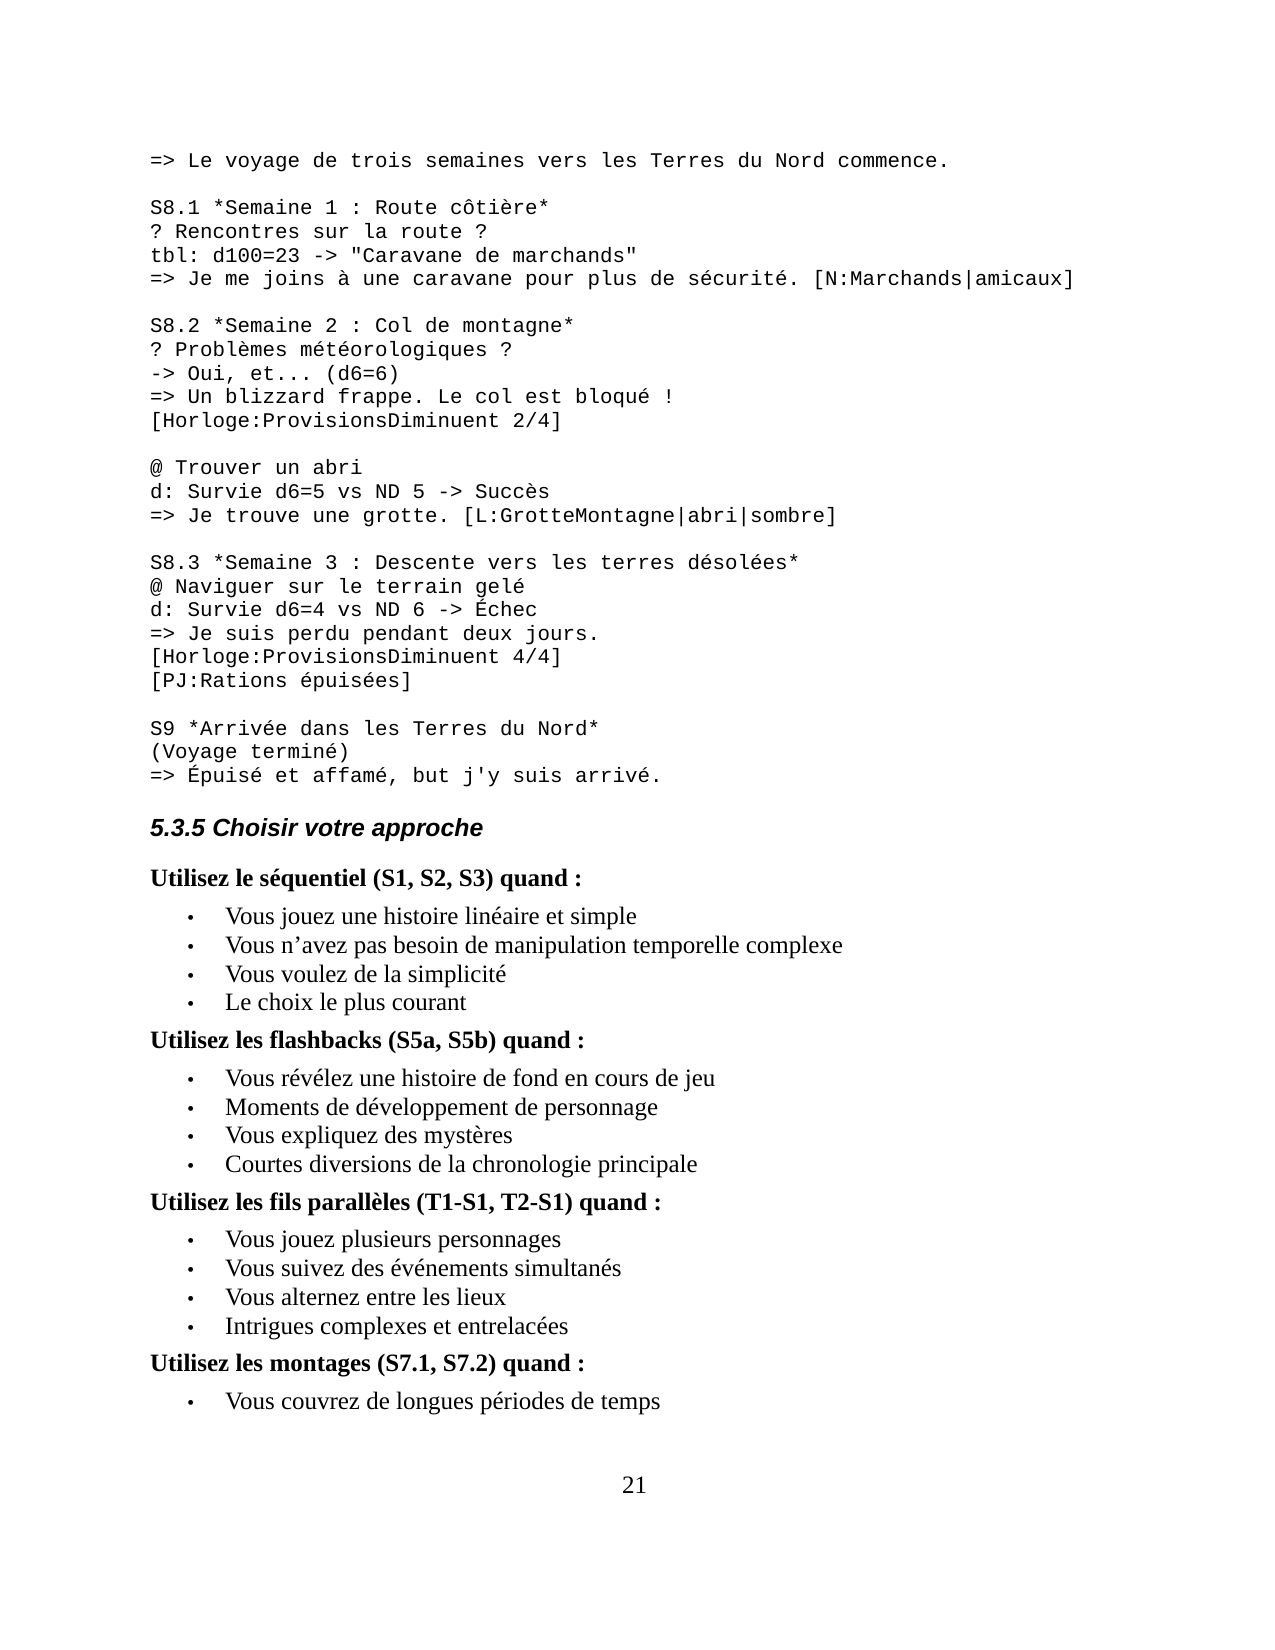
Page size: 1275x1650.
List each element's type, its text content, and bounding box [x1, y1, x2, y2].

text [PJ:Rations épuisées] [150, 670, 1125, 694]
list Vous couvrez de longues périodes de temps [187, 1386, 1125, 1415]
text Utilisez les montages (S7.1, S7.2) quand : [150, 1348, 1125, 1377]
text -> Oui, et... (d6=6) [150, 363, 1125, 386]
text @ Trouver un abri [150, 457, 1125, 481]
text d: Survie d6=5 vs ND 5 -> Succès [150, 481, 1125, 505]
list Le choix le plus courant [187, 987, 1125, 1016]
text Utilisez les flashbacks (S5a, S5b) quand : [150, 1025, 1125, 1054]
list Vous alternez entre les lieux [187, 1282, 1125, 1311]
list Intrigues complexes et entrelacées [187, 1311, 1125, 1339]
text => Je suis perdu pendant deux jours. [150, 623, 1125, 647]
text @ Naviguer sur le terrain gelé [150, 576, 1125, 599]
text S8.1 *Semaine 1 : Route côtière* [150, 197, 1125, 221]
list Vous n’avez pas besoin de manipulation temporelle complexe [187, 930, 1125, 959]
text ? Rencontres sur la route ? [150, 221, 1125, 244]
text => Je trouve une grotte. [L:GrotteMontagne|abri|sombre] [150, 505, 1125, 528]
list Moments de développement de personnage [187, 1092, 1125, 1120]
subtitle 5.3.5 Choisir votre approche [150, 813, 1125, 842]
text S9 *Arrivée dans les Terres du Nord* [150, 717, 1125, 741]
text Utilisez les fils parallèles (T1-S1, T2-S1) quand : [150, 1187, 1125, 1216]
text ? Problèmes météorologiques ? [150, 339, 1125, 363]
text tbl: d100=23 -> "Caravane de marchands" [150, 244, 1125, 268]
list Vous voulez de la simplicité [187, 959, 1125, 987]
text => Je me joins à une caravane pour plus de sécurité. [N:Marchands|amicaux] [150, 268, 1125, 292]
text d: Survie d6=4 vs ND 6 -> Échec [150, 599, 1125, 623]
list Courtes diversions de la chronologie principale [187, 1149, 1125, 1178]
list Vous jouez une histoire linéaire et simple [187, 901, 1125, 930]
list Vous révélez une histoire de fond en cours de jeu [187, 1063, 1125, 1092]
text => Épuisé et affamé, but j'y suis arrivé. [150, 765, 1125, 788]
list Vous expliquez des mystères [187, 1120, 1125, 1149]
text (Voyage terminé) [150, 741, 1125, 765]
text S8.3 *Semaine 3 : Descente vers les terres désolées* [150, 552, 1125, 576]
text => Le voyage de trois semaines vers les Terres du Nord commence. [150, 150, 1125, 174]
list Vous suivez des événements simultanés [187, 1253, 1125, 1282]
text [Horloge:ProvisionsDiminuent 2/4] [150, 410, 1125, 434]
list Vous jouez plusieurs personnages [187, 1224, 1125, 1253]
text S8.2 *Semaine 2 : Col de montagne* [150, 316, 1125, 339]
text Utilisez le séquentiel (S1, S2, S3) quand : [150, 863, 1125, 892]
text => Un blizzard frappe. Le col est bloqué ! [150, 386, 1125, 410]
text [Horloge:ProvisionsDiminuent 4/4] [150, 647, 1125, 670]
